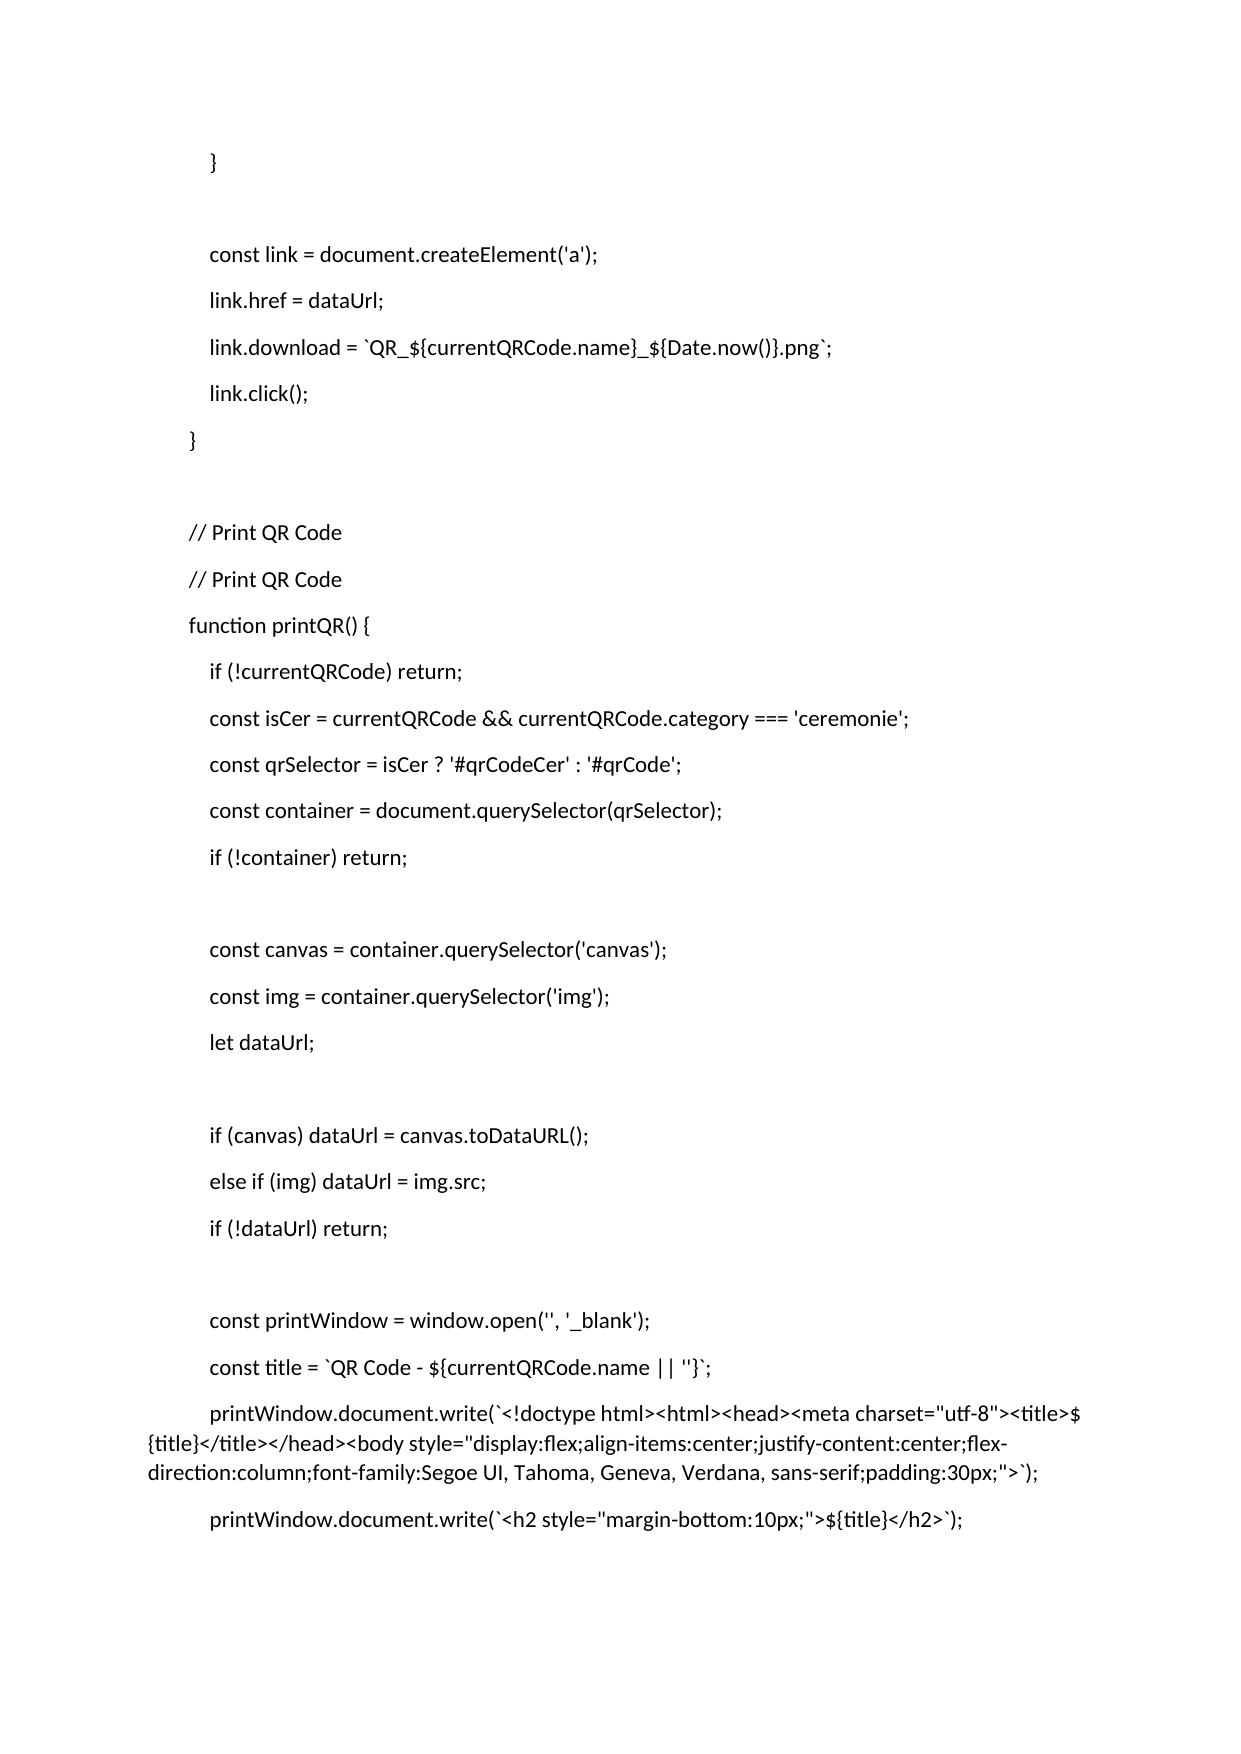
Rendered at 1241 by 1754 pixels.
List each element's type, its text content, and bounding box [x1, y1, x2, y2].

text printWindow.document.write(`<!doctype html><html><head><meta charset="utf-8"><title>${title}</title></head><body style="display:flex;align-items:center;justify-content:center;flex-direction:column;font-family:Segoe UI, Tahoma, Geneva, Verdana, sans-serif;padding:30px;">`); [148, 1399, 1093, 1487]
text const isCer = currentQRCode && currentQRCode.category === 'ceremonie'; [148, 704, 1093, 732]
text const link = document.createElement('a'); [148, 240, 1093, 268]
text else if (img) dataUrl = img.src; [148, 1167, 1093, 1195]
text link.href = dataUrl; [148, 287, 1093, 315]
text } [148, 148, 1093, 176]
text let dataUrl; [148, 1028, 1093, 1056]
text // Print QR Code [148, 518, 1093, 546]
text if (!dataUrl) return; [148, 1214, 1093, 1242]
text const canvas = container.querySelector('canvas'); [148, 936, 1093, 964]
text link.click(); [148, 379, 1093, 407]
text printWindow.document.write(`<h2 style="margin-bottom:10px;">${title}</h2>`); [148, 1505, 1093, 1533]
text // Print QR Code [148, 565, 1093, 593]
text function printQR() { [148, 611, 1093, 639]
text const title = `QR Code - ${currentQRCode.name || ''}`; [148, 1353, 1093, 1381]
text link.download = `QR_${currentQRCode.name}_${Date.now()}.png`; [148, 333, 1093, 361]
text } [148, 426, 1093, 454]
text if (canvas) dataUrl = canvas.toDataURL(); [148, 1121, 1093, 1149]
text const container = document.querySelector(qrSelector); [148, 797, 1093, 824]
text const qrSelector = isCer ? '#qrCodeCer' : '#qrCode'; [148, 750, 1093, 778]
text const img = container.querySelector('img'); [148, 982, 1093, 1010]
text if (!currentQRCode) return; [148, 657, 1093, 686]
text if (!container) return; [148, 843, 1093, 871]
text const printWindow = window.open('', '_blank'); [148, 1306, 1093, 1334]
